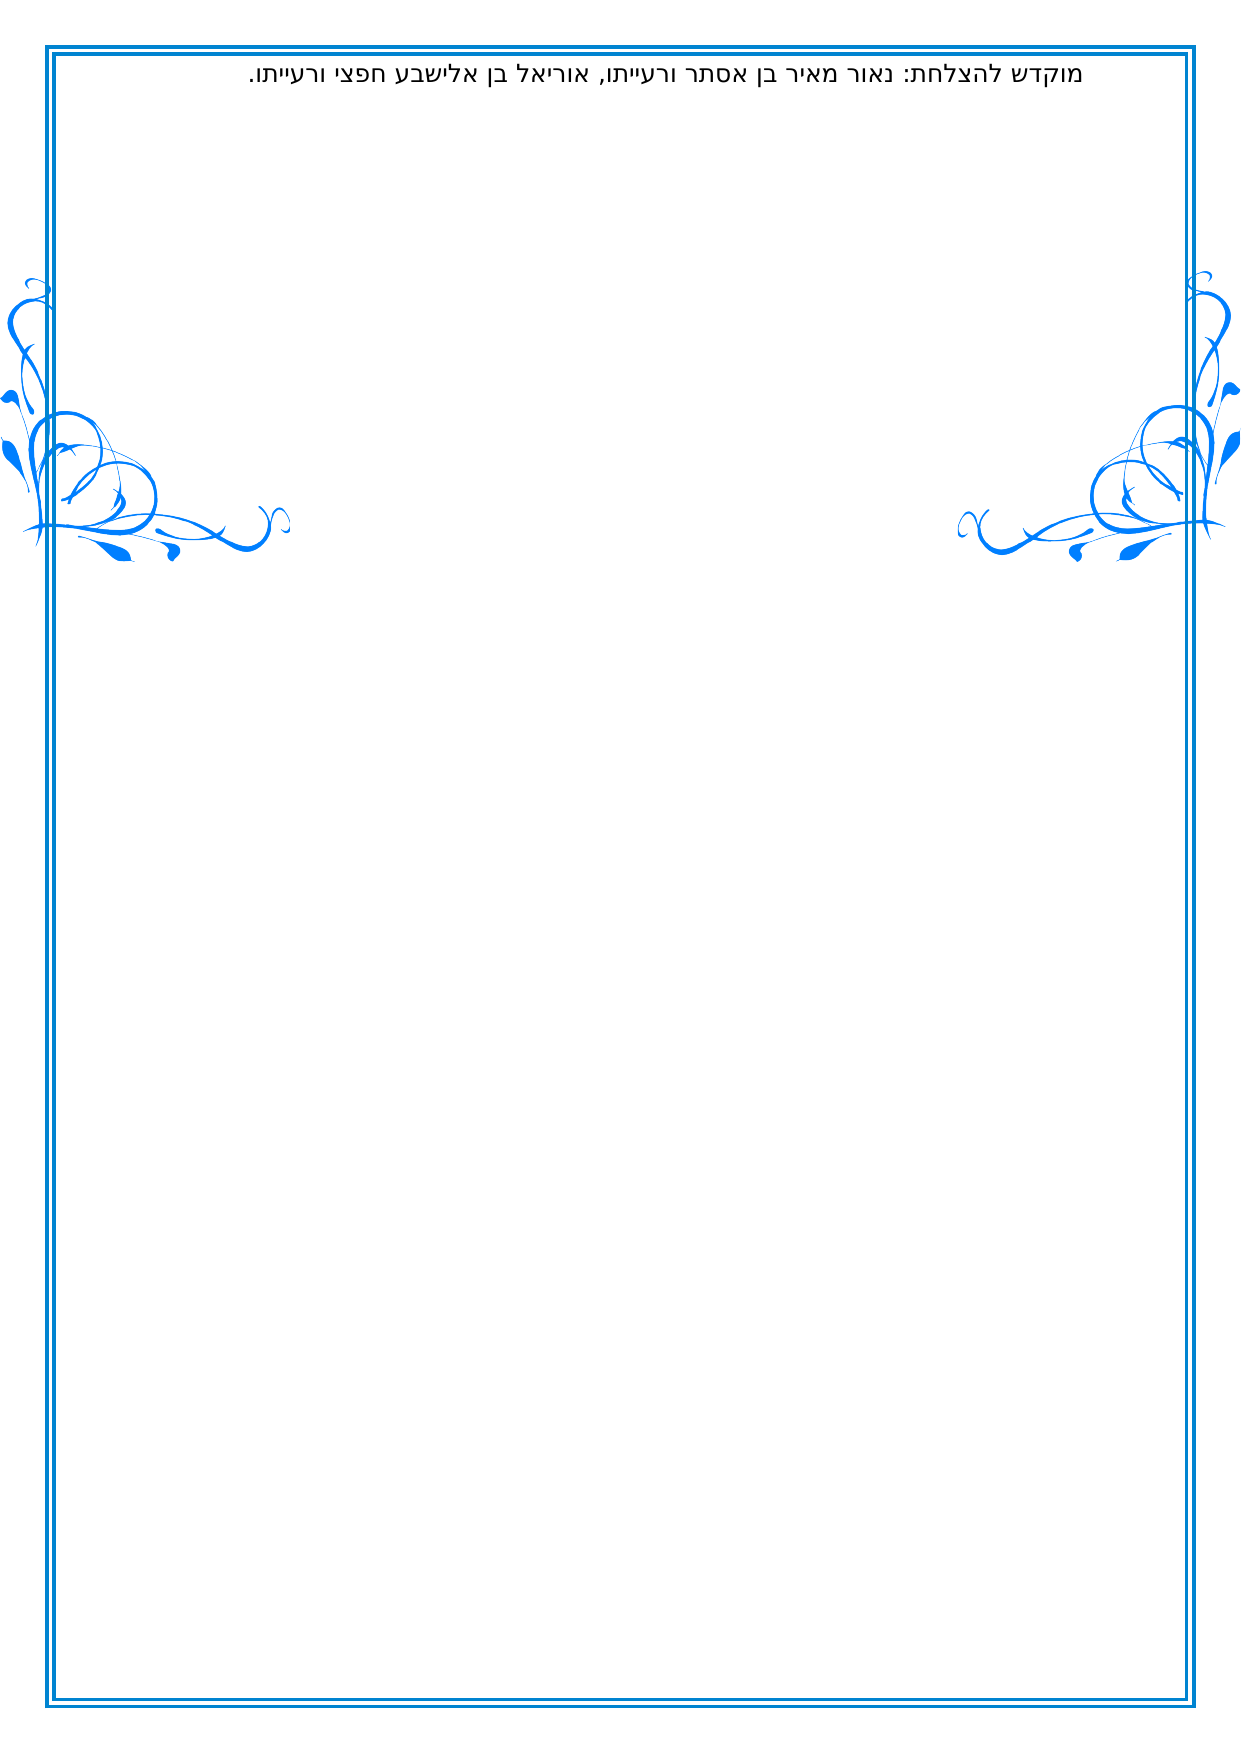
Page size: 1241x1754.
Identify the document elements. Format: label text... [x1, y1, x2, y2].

picture [957, 271, 1185, 562]
picture [1188, 271, 1192, 562]
list מוקדש להצלחת: נאור מאיר בן אסתר ורעייתו, אוריאל בן אלישבע חפצי ורעייתו. [59, 59, 1185, 88]
picture [0, 278, 45, 562]
picture [56, 278, 290, 562]
picture [1196, 271, 1241, 562]
